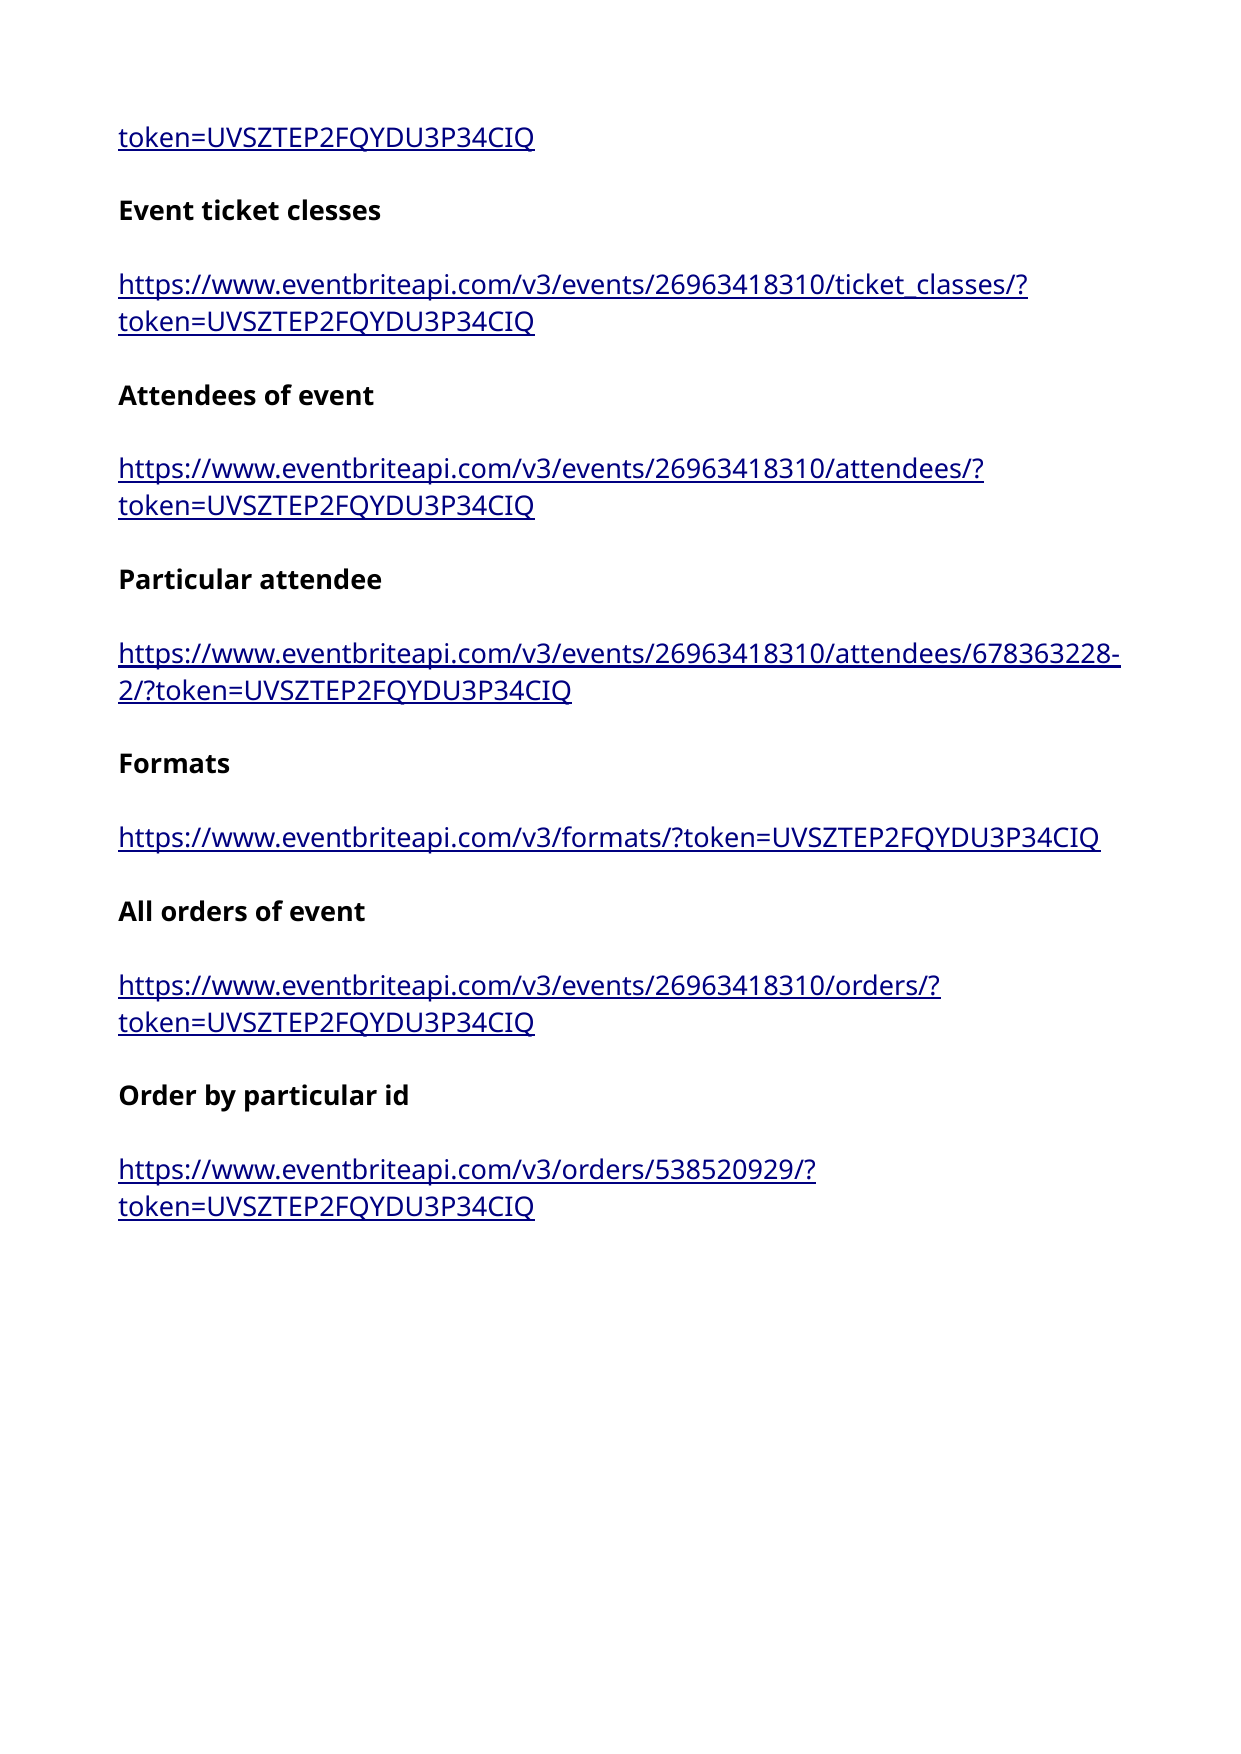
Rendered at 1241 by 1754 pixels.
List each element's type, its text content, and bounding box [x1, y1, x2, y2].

text https://www.eventbriteapi.com/v3/formats/?token=UVSZTEP2FQYDU3P34CIQ [118, 819, 1122, 856]
text Event ticket clesses [118, 192, 1122, 229]
text All orders of event [118, 892, 1122, 929]
text token=UVSZTEP2FQYDU3P34CIQ [118, 118, 1122, 155]
text https://www.eventbriteapi.com/v3/events/26963418310/ticket_classes/?token=UVSZTEP2FQYDU3P34CIQ [118, 266, 1122, 339]
text https://www.eventbriteapi.com/v3/orders/538520929/?token=UVSZTEP2FQYDU3P34CIQ [118, 1151, 1122, 1224]
text Formats [118, 745, 1122, 782]
text Particular attendee [118, 561, 1122, 597]
text https://www.eventbriteapi.com/v3/events/26963418310/orders/?token=UVSZTEP2FQYDU3P34CIQ [118, 966, 1122, 1040]
text Order by particular id [118, 1077, 1122, 1114]
text Attendees of event [118, 376, 1122, 413]
text https://www.eventbriteapi.com/v3/events/26963418310/attendees/678363228-2/?token=UVSZTEP2FQYDU3P34CIQ [118, 634, 1122, 708]
text https://www.eventbriteapi.com/v3/events/26963418310/attendees/?token=UVSZTEP2FQYDU3P34CIQ [118, 450, 1122, 524]
